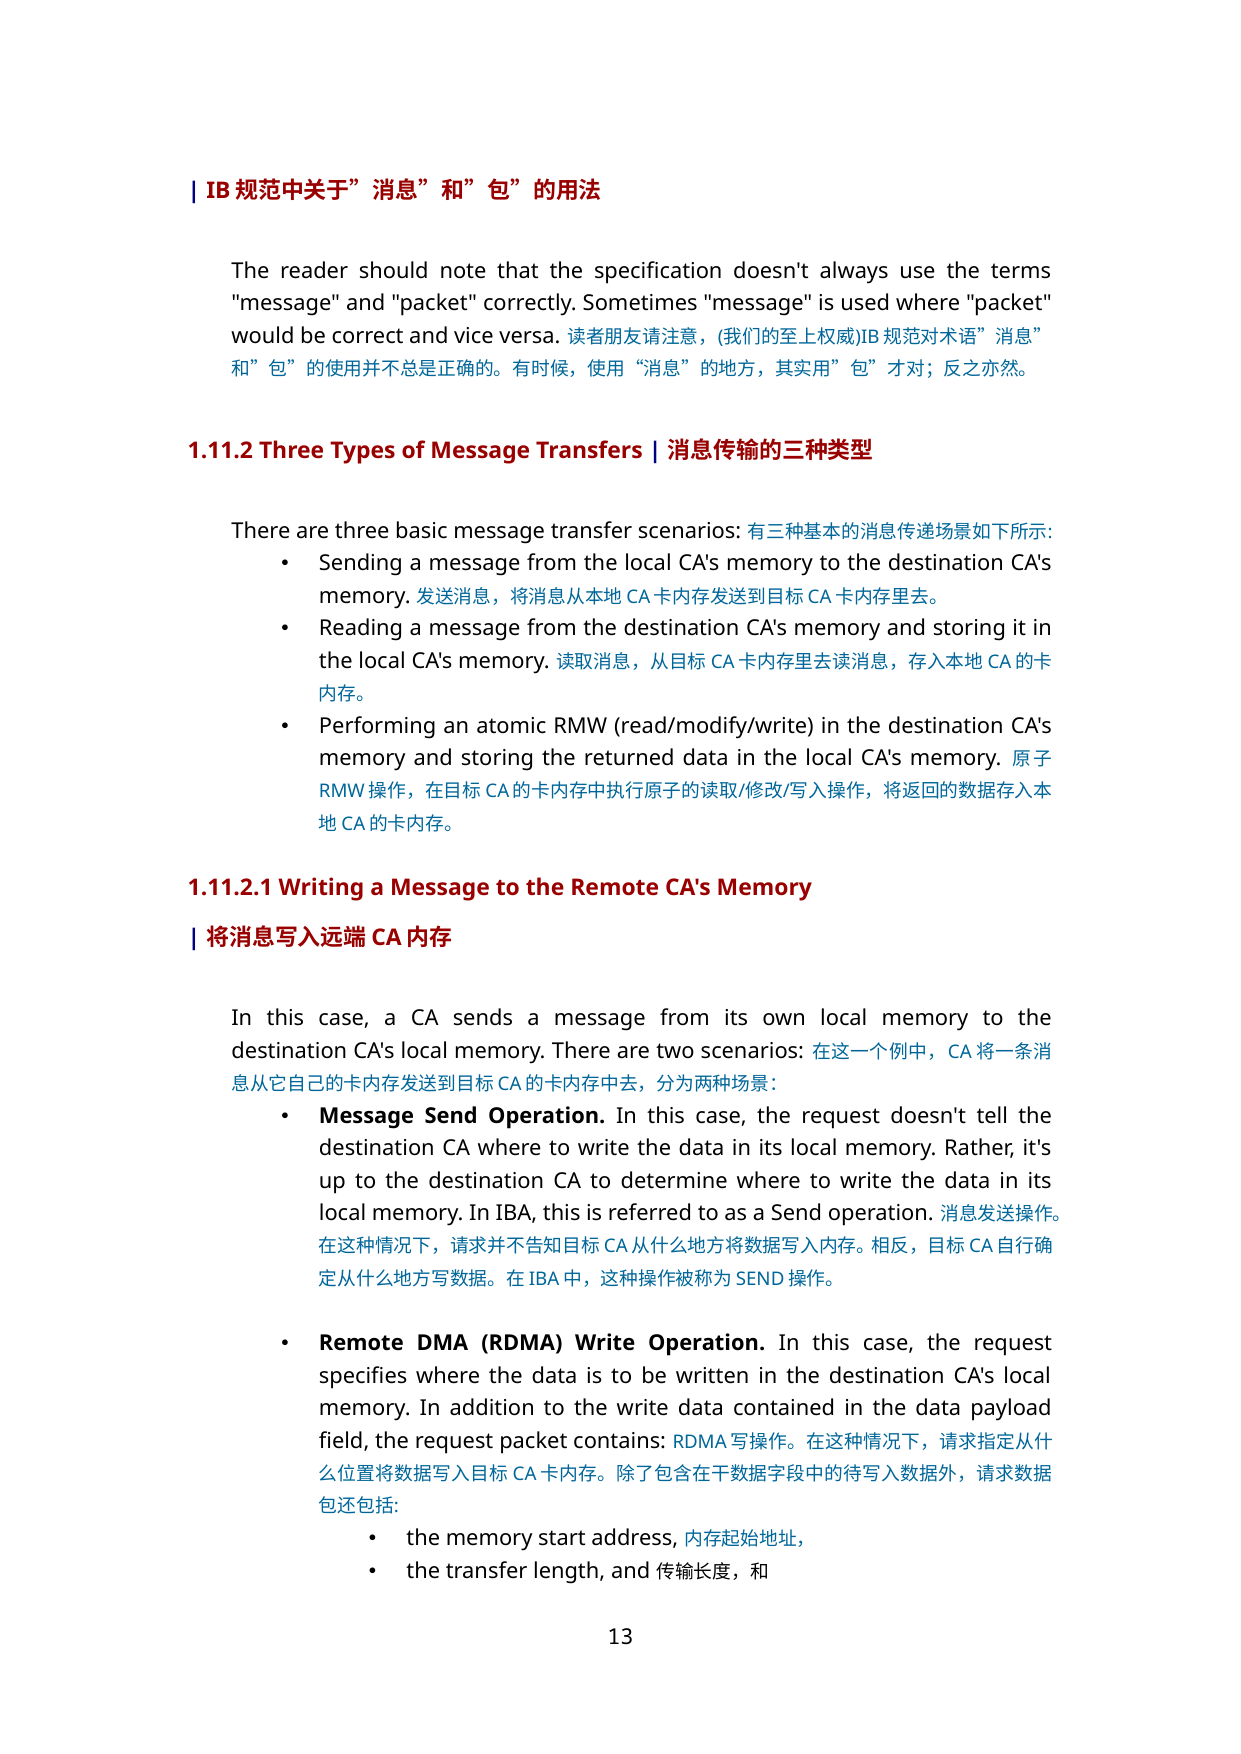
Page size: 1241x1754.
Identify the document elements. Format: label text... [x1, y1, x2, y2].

picture [718, 1074, 730, 1083]
picture [865, 590, 871, 602]
picture [607, 781, 615, 789]
picture [869, 332, 877, 341]
picture [932, 1244, 943, 1250]
picture [460, 598, 470, 605]
picture [863, 1465, 877, 1469]
picture [676, 1475, 686, 1481]
picture [373, 1077, 379, 1089]
text In this case, a CA sends a message from its own local memory to the destination CA's local memory. There are two scenarios: 在这一个例中，CA将一条消息从它自己的卡内存发送到目标CA的卡内存中去，分为两种场景： [231, 1001, 1053, 1098]
picture [667, 339, 679, 344]
text 1.11.2 Three Types of Message Transfers | 消息传输的三种类型 [187, 416, 1053, 481]
picture [1042, 1474, 1048, 1482]
list Performing an atomic RMW (read/modify/write) in the destination CA's memory and storing the returned data in the local CA's memory. 原子RMW操作，在目标CA的卡内存中执行原子的读取/修改/写入操作，将返回的数据存入本地CA的卡内存。 [281, 708, 1053, 838]
picture [354, 367, 360, 374]
picture [695, 1532, 701, 1544]
picture [593, 359, 605, 370]
picture [823, 367, 829, 374]
picture [477, 1279, 483, 1287]
picture [625, 1269, 637, 1278]
text There are three basic message transfer scenarios: 有三种基本的消息传递场景如下所示: [231, 513, 1053, 546]
picture [731, 1433, 745, 1437]
picture [959, 333, 963, 344]
picture [674, 660, 685, 666]
picture [815, 1435, 824, 1440]
picture [433, 1465, 447, 1469]
picture [475, 1472, 486, 1478]
picture [432, 1270, 446, 1274]
picture [891, 1433, 899, 1441]
picture [821, 1045, 830, 1050]
picture [928, 1474, 934, 1482]
list the transfer length, and 传输长度，和 [369, 1553, 1053, 1586]
picture [947, 1215, 957, 1222]
picture [791, 522, 803, 531]
picture [1002, 338, 1012, 345]
picture [683, 590, 689, 602]
picture [327, 1239, 336, 1244]
picture [515, 1272, 524, 1277]
picture [722, 1529, 730, 1534]
picture [331, 359, 343, 370]
picture [1040, 1053, 1050, 1060]
list the memory start address, 内存起始地址， [369, 1521, 1053, 1553]
picture [646, 782, 662, 792]
picture [771, 595, 782, 601]
picture [782, 1237, 796, 1241]
picture [1014, 750, 1030, 760]
picture [790, 782, 804, 786]
picture [364, 362, 373, 368]
picture [924, 534, 934, 539]
text 1.11.2.1 Writing a Message to the Remote CA's Memory [187, 871, 1053, 903]
picture [567, 1244, 578, 1250]
text | 将消息写入远端CA内存 [187, 903, 1053, 968]
picture [553, 1240, 558, 1253]
picture [434, 784, 443, 789]
picture [421, 362, 434, 366]
picture [402, 1237, 410, 1245]
picture [784, 1533, 796, 1546]
picture [867, 533, 877, 540]
picture [329, 687, 335, 699]
picture [985, 1441, 992, 1449]
list Message Send Operation. In this case, the request doesn't tell the destination CA where to write the data in its local memory. Rather, it's up to the destination CA to determine where to write the data in its local memory. In IBA, this is referred to as a Send operation. 消息发送操作。在这种情况下，请求并不告知目标CA从什么地方将数据写入内存。相反，目标CA自行确定从什么地方写数据。在IBA中，这种操作被称为SEND操作。 [281, 1098, 1053, 1293]
picture [448, 789, 459, 795]
text The reader should note that the specification doesn't always use the terms "message" and "packet" correctly. Sometimes "message" is used where "packet" would be correct and vice versa. 读者朋友请注意，(我们的至上权威)IB规范对术语”消息”和”包”的使用并不总是正确的。有时候，使用“消息”的地方，其实用”包”才对；反之亦然。 [231, 253, 1053, 383]
picture [600, 663, 610, 670]
picture [830, 1239, 836, 1251]
picture [771, 1246, 777, 1254]
picture [362, 1236, 374, 1245]
picture [650, 370, 660, 377]
picture [701, 1467, 710, 1472]
list Sending a message from the local CA's memory to the destination CA's memory. 发送消息，将消息从本地CA卡内存发送到目标CA卡内存里去。 [281, 546, 1053, 611]
picture [535, 598, 545, 605]
picture [489, 1239, 498, 1245]
text | IB规范中关于”消息”和”包”的用法 [187, 156, 1053, 221]
picture [617, 367, 623, 374]
picture [850, 1432, 862, 1441]
picture [757, 1474, 763, 1482]
list Reading a message from the destination CA's memory and storing it in the local CA's memory. 读取消息，从目标CA卡内存里去读消息，存入本地CA的卡内存。 [281, 611, 1053, 708]
picture [461, 1082, 472, 1088]
picture [858, 663, 868, 670]
picture [417, 817, 423, 829]
picture [894, 328, 900, 338]
list Remote DMA (RDMA) Write Operation. In this case, the request specifies where the data is to be written in the destination CA's local memory. In addition to the write data contained in the data payload field, the request packet contains: RDMA写操作。在这种情况下，请求指定从什么位置将数据写入目标CA卡内存。除了包含在干数据字段中的待写入数据外，请求数据包还包括: [281, 1326, 1053, 1521]
picture [768, 655, 774, 667]
picture [422, 1474, 428, 1482]
picture [573, 1077, 579, 1089]
picture [561, 784, 567, 796]
picture [570, 1467, 576, 1479]
picture [986, 791, 992, 799]
picture [917, 529, 921, 539]
